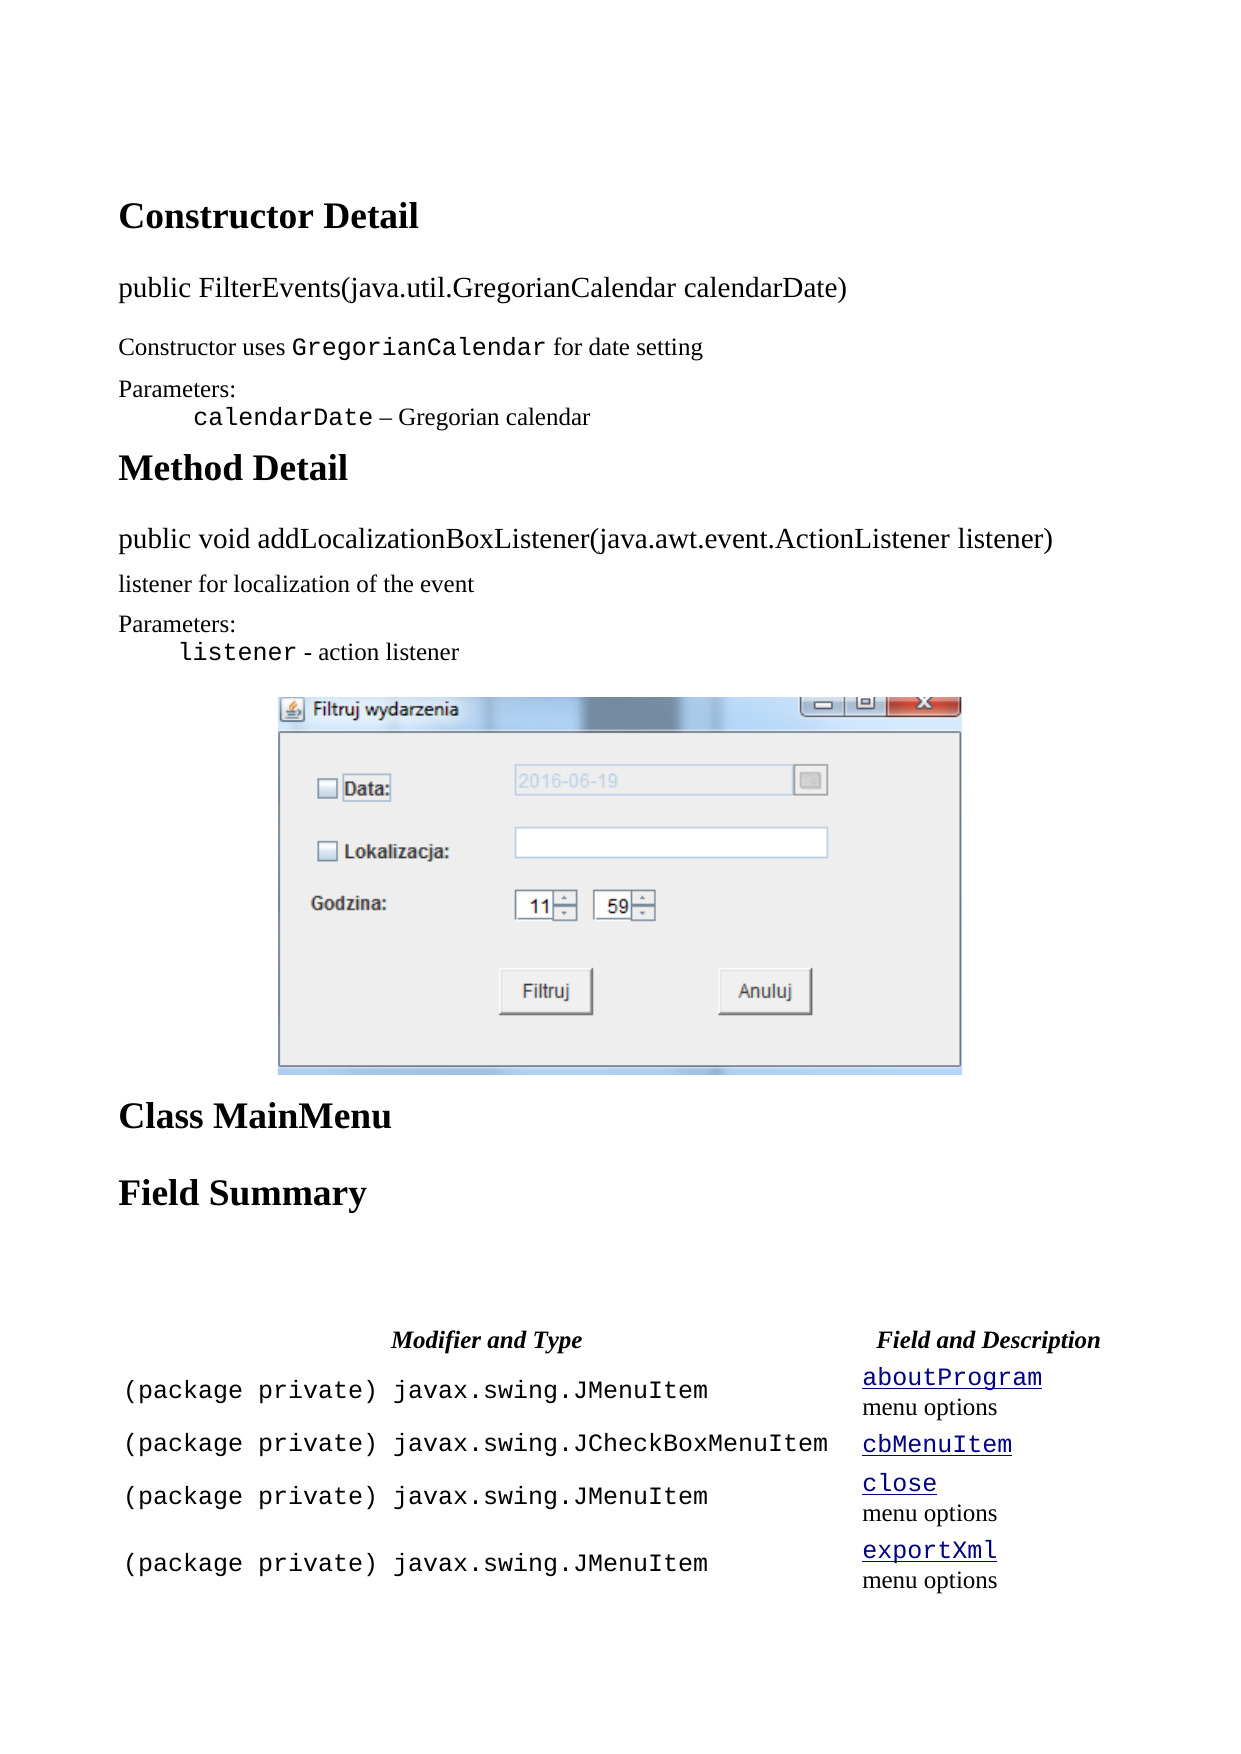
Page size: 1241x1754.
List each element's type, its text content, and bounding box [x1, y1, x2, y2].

list listener - action listener [177, 638, 1122, 668]
subtitle calendarDate – Gregorian calendar [118, 403, 1122, 433]
subtitle Parameters: [118, 375, 1122, 403]
text public void addLocalizationBoxListener(java.awt.event.ActionListener listener) [118, 522, 1122, 554]
table_header Modifier and Type [118, 1321, 857, 1358]
subtitle Class MainMenu [118, 698, 1122, 1136]
table_cell (package private) javax.swing.JMenuItem [118, 1359, 857, 1425]
table_cell (package private) javax.swing.JMenuItem [118, 1531, 857, 1598]
subtitle Parameters: [118, 611, 1122, 638]
table_cell cbMenuItem [857, 1425, 1122, 1464]
table_cell (package private) javax.swing.JMenuItem [118, 1465, 857, 1531]
table_cell exportXml menu options [857, 1531, 1122, 1598]
table_cell aboutProgram menu options [857, 1359, 1122, 1425]
subtitle Method Detail [118, 447, 1122, 489]
picture [277, 697, 963, 1075]
text Constructor uses GregorianCalendar for date setting [118, 333, 1122, 363]
subtitle public FilterEvents(java.util.GregorianCalendar calendarDate) [118, 272, 1122, 304]
table_cell close menu options [857, 1465, 1122, 1531]
subtitle Field Summary [118, 1172, 1122, 1213]
table_header Field and Description [857, 1321, 1122, 1358]
subtitle Constructor Detail [118, 195, 1122, 237]
table_cell (package private) javax.swing.JCheckBoxMenuItem [118, 1425, 857, 1464]
text listener for localization of the event [118, 570, 1122, 598]
